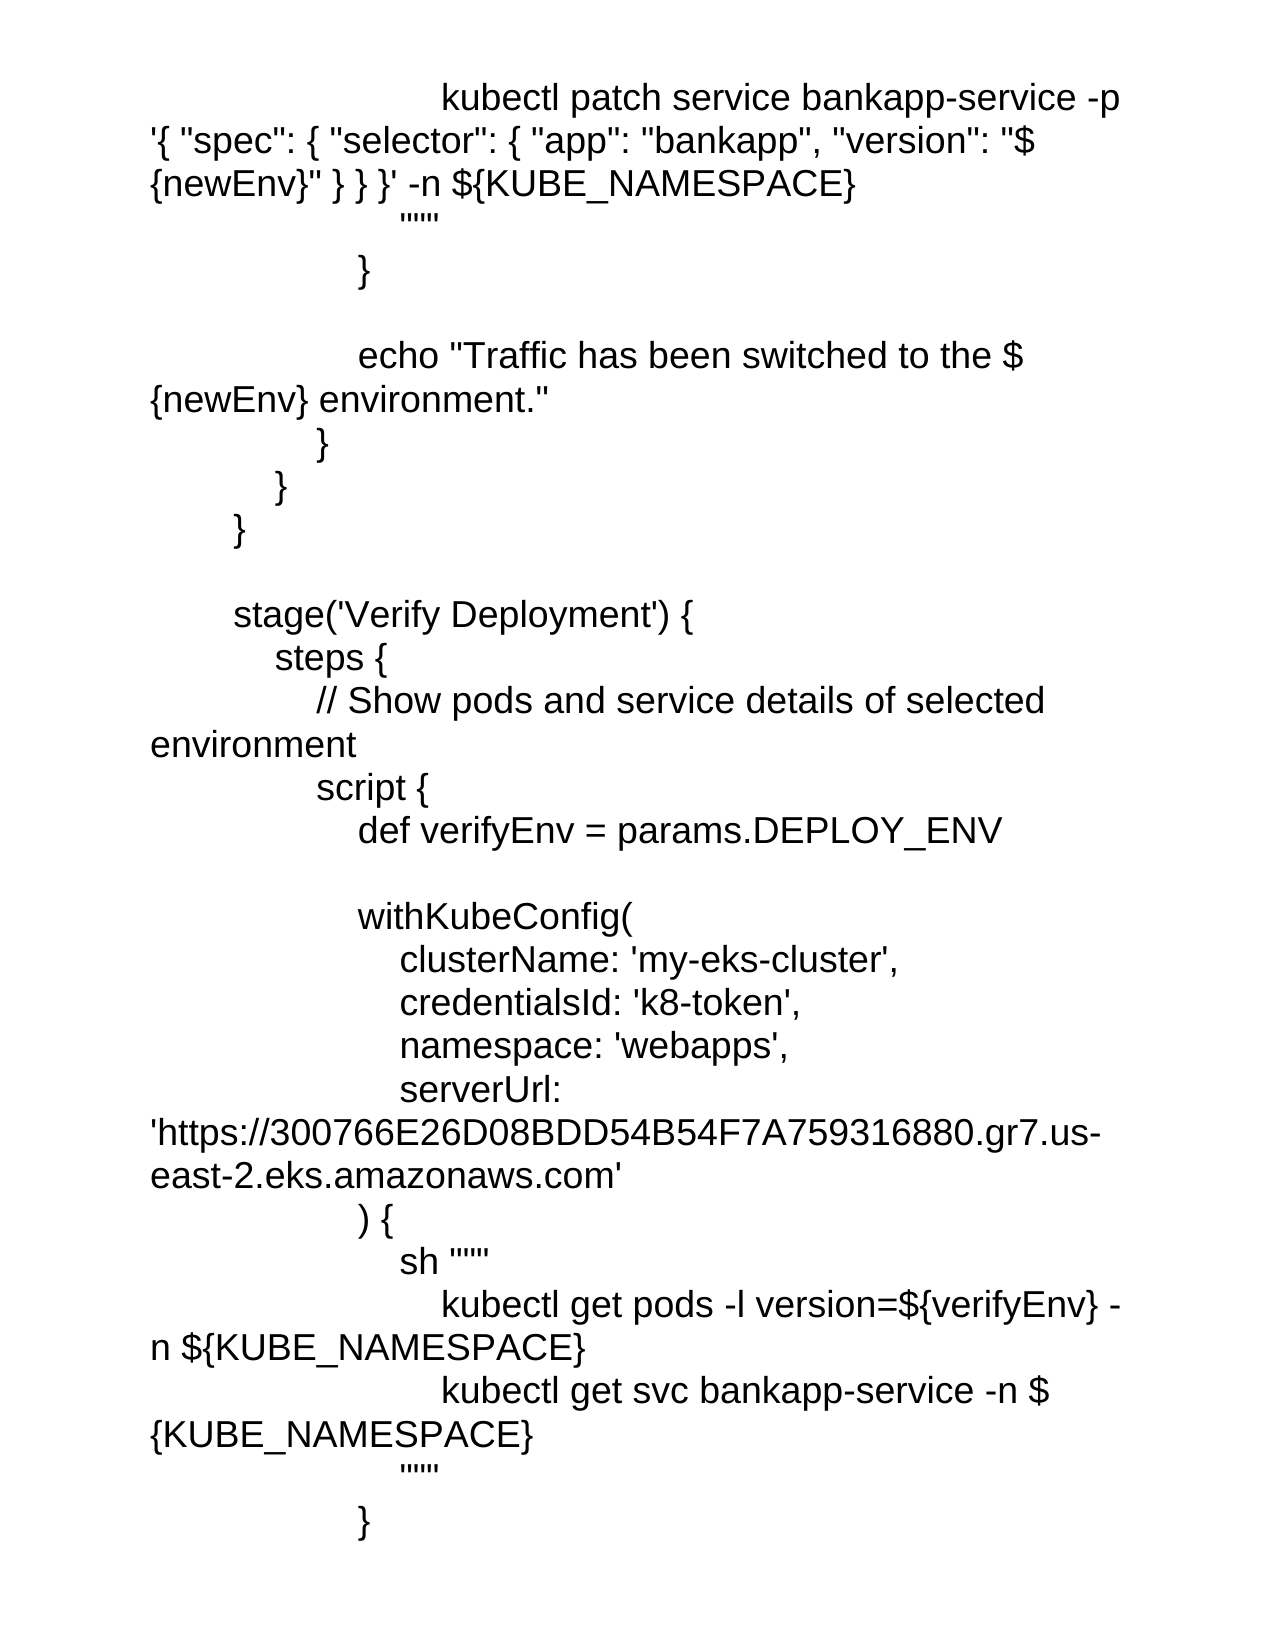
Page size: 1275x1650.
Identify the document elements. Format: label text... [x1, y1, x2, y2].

text steps { [150, 636, 1125, 679]
text } [150, 420, 1125, 463]
text withKubeConfig( [150, 894, 1125, 937]
text """ [150, 1455, 1125, 1498]
text echo "Traffic has been switched to the ${newEnv} environment." [150, 334, 1125, 420]
text } [150, 1498, 1125, 1541]
text def verifyEnv = params.DEPLOY_ENV [150, 808, 1125, 851]
text } [150, 463, 1125, 506]
text kubectl get pods -l version=${verifyEnv} -n ${KUBE_NAMESPACE} [150, 1282, 1125, 1369]
text // Show pods and service details of selected environment [150, 679, 1125, 765]
text kubectl patch service bankapp-service -p '{ "spec": { "selector": { "app": "bankapp", "version": "${newEnv}" } } }' -n ${KUBE_NAMESPACE} [150, 75, 1125, 204]
text serverUrl: 'https://300766E26D08BDD54B54F7A759316880.gr7.us-east-2.eks.amazonaws.com' [150, 1067, 1125, 1196]
text namespace: 'webapps', [150, 1024, 1125, 1067]
text clusterName: 'my-eks-cluster', [150, 937, 1125, 981]
text script { [150, 765, 1125, 808]
text credentialsId: 'k8-token', [150, 981, 1125, 1024]
text """ [150, 204, 1125, 247]
text kubectl get svc bankapp-service -n ${KUBE_NAMESPACE} [150, 1369, 1125, 1455]
text } [150, 247, 1125, 291]
text stage('Verify Deployment') { [150, 592, 1125, 636]
text } [150, 506, 1125, 549]
text sh """ [150, 1239, 1125, 1282]
text ) { [150, 1196, 1125, 1239]
